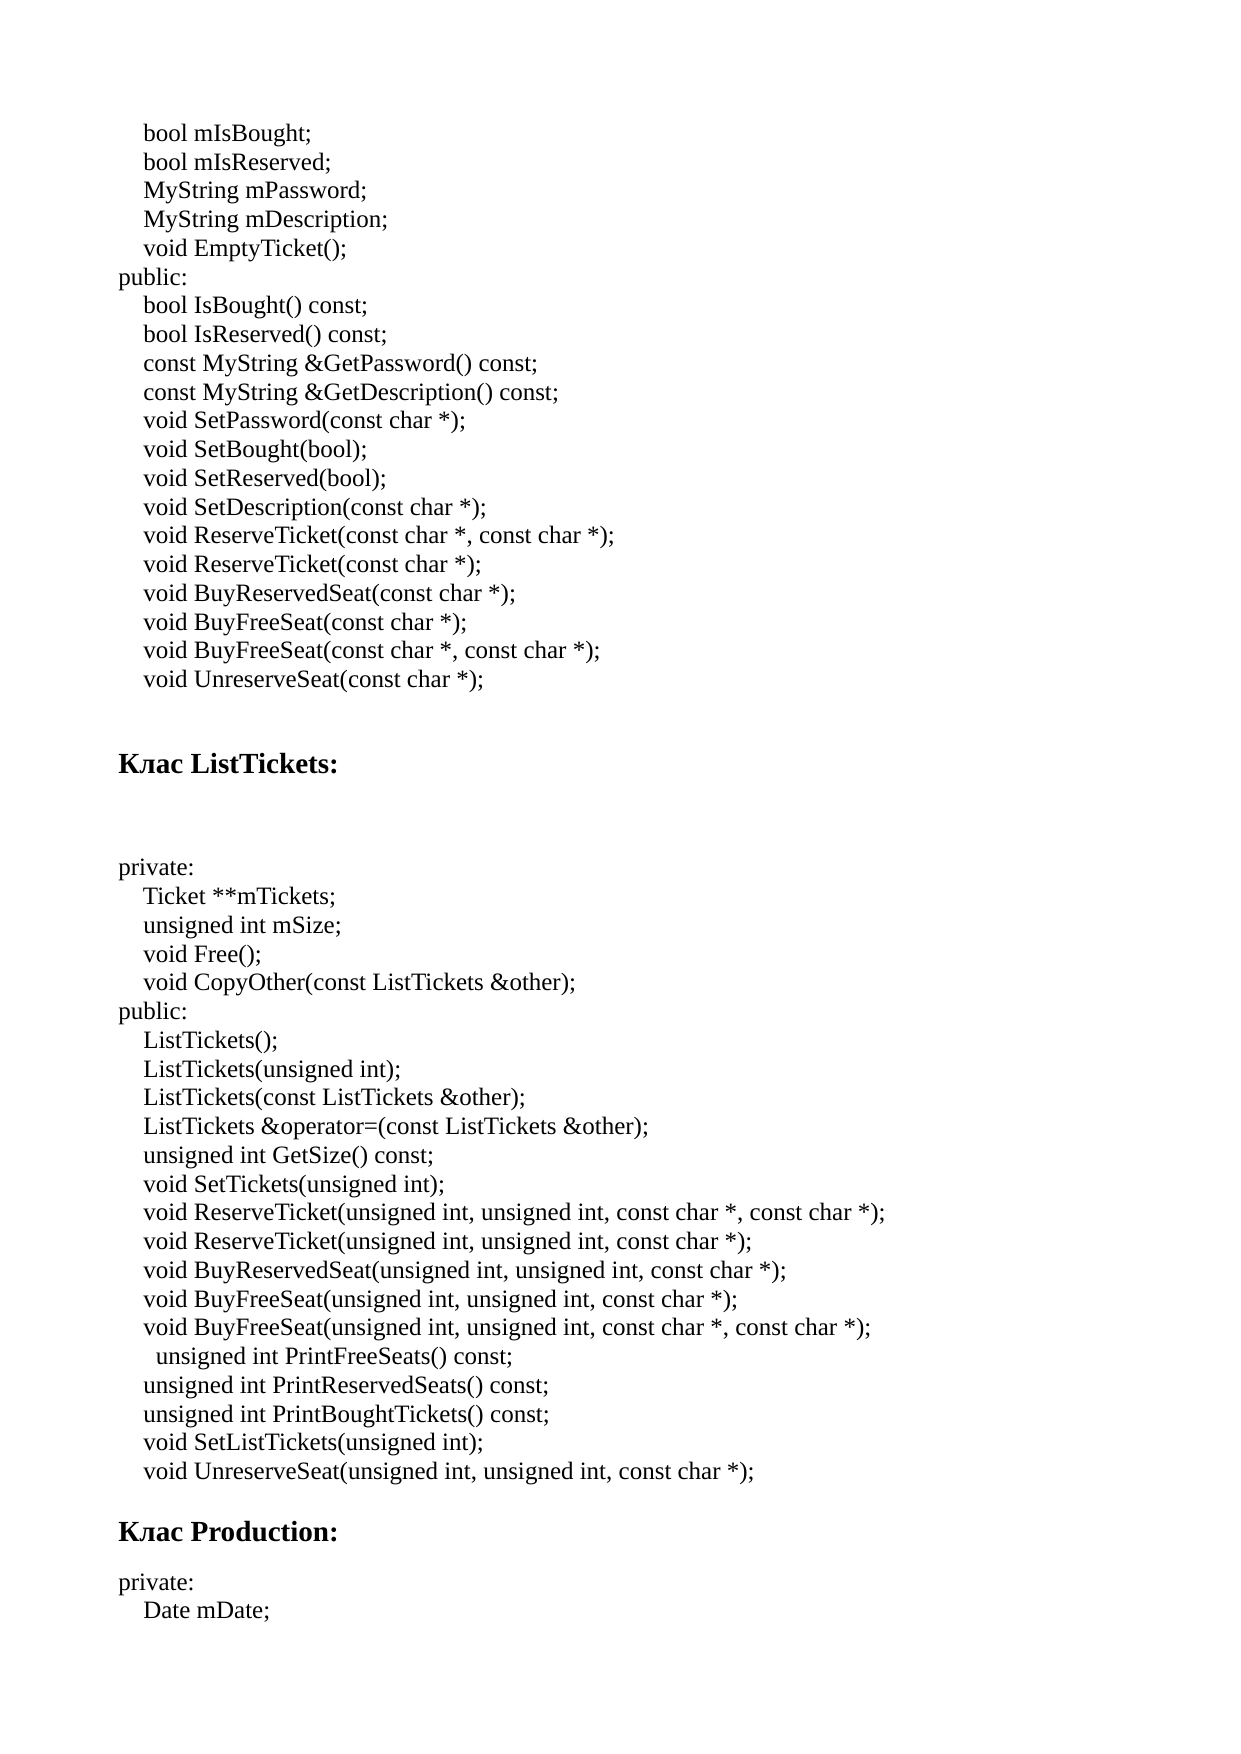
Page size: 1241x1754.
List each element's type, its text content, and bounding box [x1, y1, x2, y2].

text void SetBought(bool); [118, 434, 1122, 463]
text void BuyFreeSeat(unsigned int, unsigned int, const char *, const char *); [118, 1312, 1122, 1341]
text MyString mDescription; [118, 204, 1122, 233]
text unsigned int GetSize() const; [118, 1140, 1122, 1169]
text unsigned int PrintFreeSeats() const; [118, 1341, 1122, 1370]
text void EmptyTicket(); [118, 233, 1122, 262]
text void SetReserved(bool); [118, 463, 1122, 492]
text void BuyReservedSeat(const char *); [118, 578, 1122, 607]
text void SetDescription(const char *); [118, 492, 1122, 521]
text ListTickets(unsigned int); [118, 1054, 1122, 1082]
text private: [118, 852, 1122, 881]
text void BuyReservedSeat(unsigned int, unsigned int, const char *); [118, 1255, 1122, 1284]
text ListTickets(); [118, 1025, 1122, 1054]
text bool IsBought() const; [118, 291, 1122, 319]
text void SetListTickets(unsigned int); [118, 1427, 1122, 1456]
text Date mDate; [118, 1596, 1122, 1624]
text unsigned int PrintBoughtTickets() const; [118, 1399, 1122, 1427]
text bool mIsReserved; [118, 147, 1122, 176]
text MyString mPassword; [118, 176, 1122, 204]
text unsigned int mSize; [118, 910, 1122, 939]
text void BuyFreeSeat(const char *); [118, 607, 1122, 636]
text void SetPassword(const char *); [118, 406, 1122, 434]
text Клас ListTickets: [118, 746, 1122, 780]
text void UnreserveSeat(const char *); [118, 664, 1122, 693]
text void ReserveTicket(unsigned int, unsigned int, const char *); [118, 1226, 1122, 1255]
text bool mIsBought; [118, 118, 1122, 147]
text private: [118, 1567, 1122, 1596]
text Ticket **mTickets; [118, 881, 1122, 910]
text ListTickets(const ListTickets &other); [118, 1082, 1122, 1111]
text void ReserveTicket(unsigned int, unsigned int, const char *, const char *); [118, 1197, 1122, 1226]
text unsigned int PrintReservedSeats() const; [118, 1370, 1122, 1399]
text void CopyOther(const ListTickets &other); [118, 967, 1122, 996]
text void SetTickets(unsigned int); [118, 1169, 1122, 1197]
text void BuyFreeSeat(const char *, const char *); [118, 636, 1122, 664]
text const MyString &GetPassword() const; [118, 348, 1122, 377]
text void Free(); [118, 939, 1122, 967]
text public: [118, 996, 1122, 1025]
text void UnreserveSeat(unsigned int, unsigned int, const char *); [118, 1456, 1122, 1514]
text void ReserveTicket(const char *, const char *); [118, 521, 1122, 549]
text public: [118, 262, 1122, 291]
text void BuyFreeSeat(unsigned int, unsigned int, const char *); [118, 1284, 1122, 1312]
text ListTickets &operator=(const ListTickets &other); [118, 1111, 1122, 1140]
text Клас Production: [118, 1514, 1122, 1547]
text void ReserveTicket(const char *); [118, 549, 1122, 578]
text const MyString &GetDescription() const; [118, 377, 1122, 406]
text bool IsReserved() const; [118, 319, 1122, 348]
